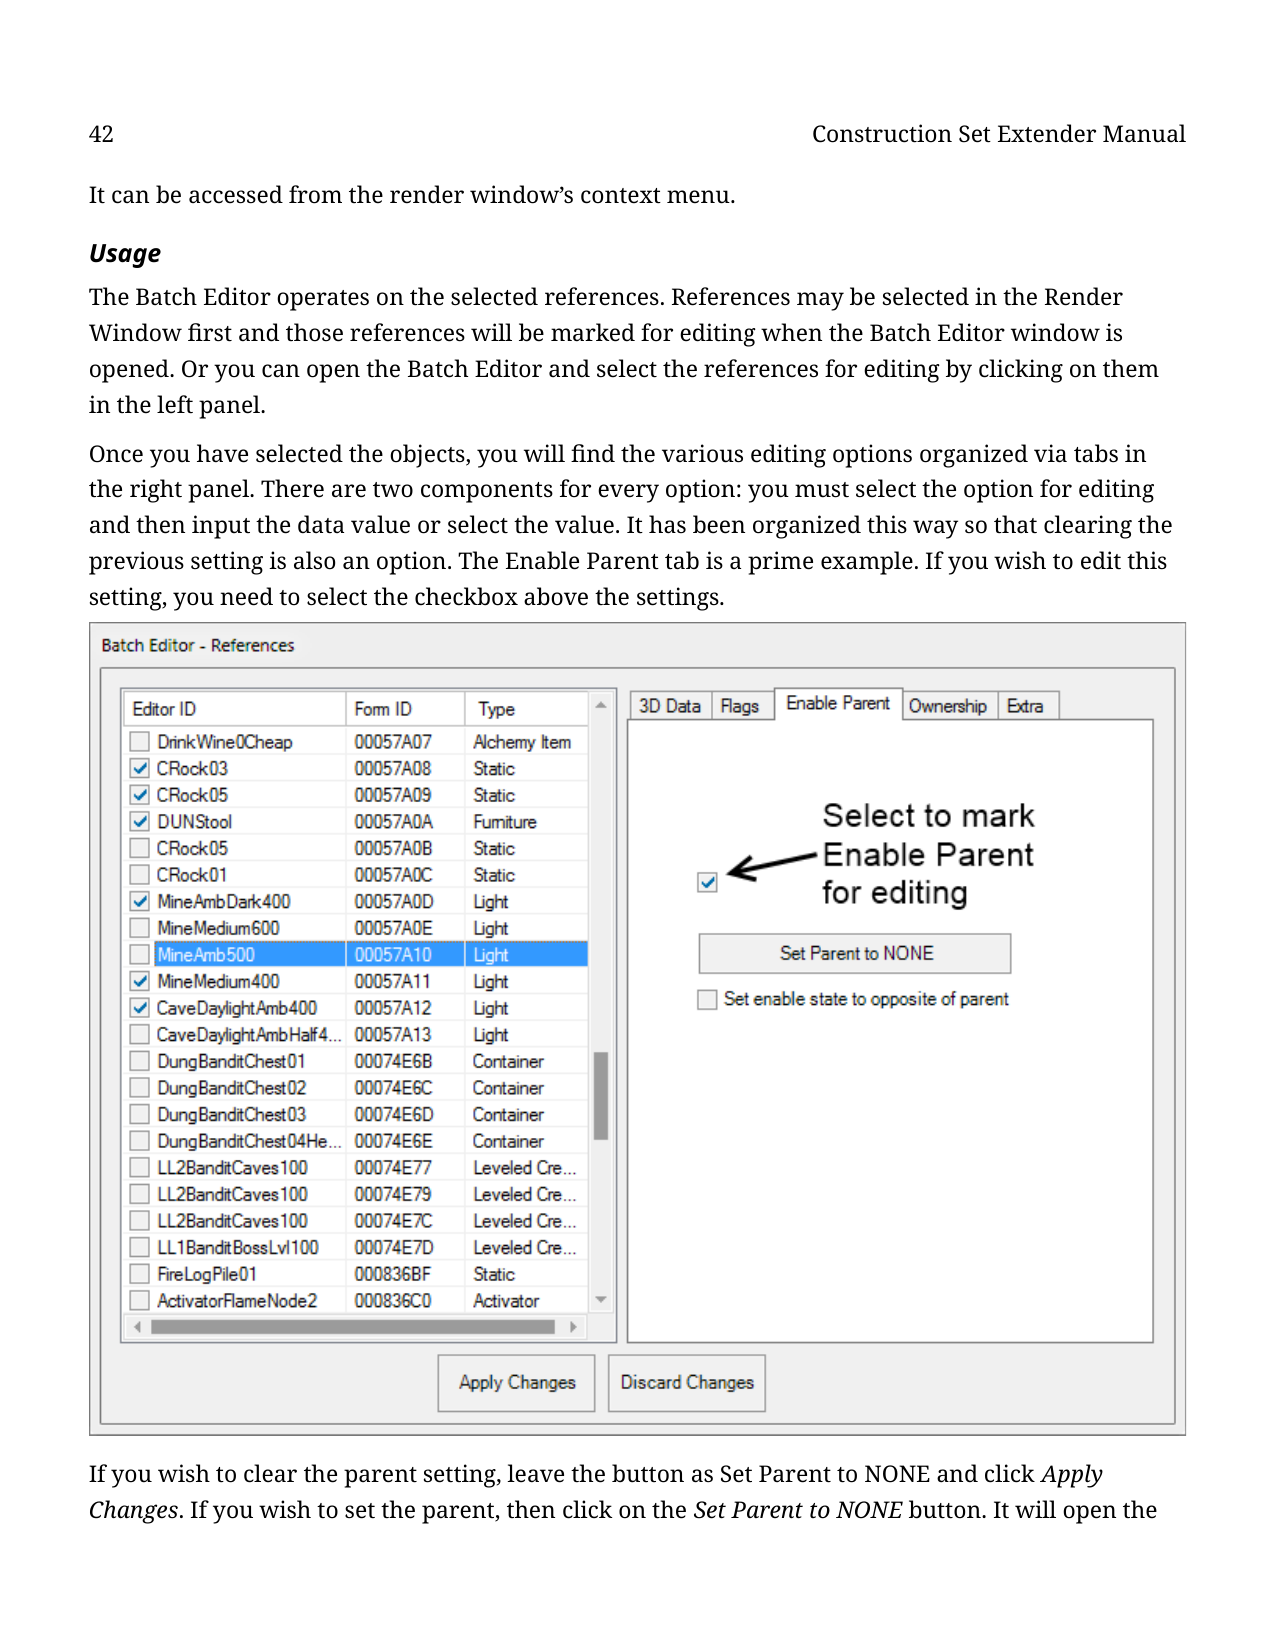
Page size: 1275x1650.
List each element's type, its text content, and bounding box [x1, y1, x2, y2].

text It can be accessed from the render window’s context menu. [88, 179, 1186, 210]
subtitle Usage [88, 235, 1186, 269]
text The Batch Editor operates on the selected references. References may be selected in the Render Window first and those references will be marked for editing when the Batch Editor window is opened. Or you can open the Batch Editor and select the references for editing by clicking on them in the left panel. [88, 281, 1186, 420]
picture [89, 622, 1187, 1436]
text If you wish to clear the parent setting, leave the button as Set Parent to NONE and click Apply Changes. If you wish to set the parent, then click on the Set Parent to NONE button. It will open the [88, 630, 1186, 1525]
text Once you have selected the objects, you will find the various editing options organized via tabs in the right panel. There are two components for every option: you must select the option for editing and then input the data value or select the value. It has been organized this way so that clearing the previous setting is also an option. The Enable Parent tab is a prime example. If you wish to edit this setting, you need to select the checkbox above the settings. [88, 437, 1186, 612]
